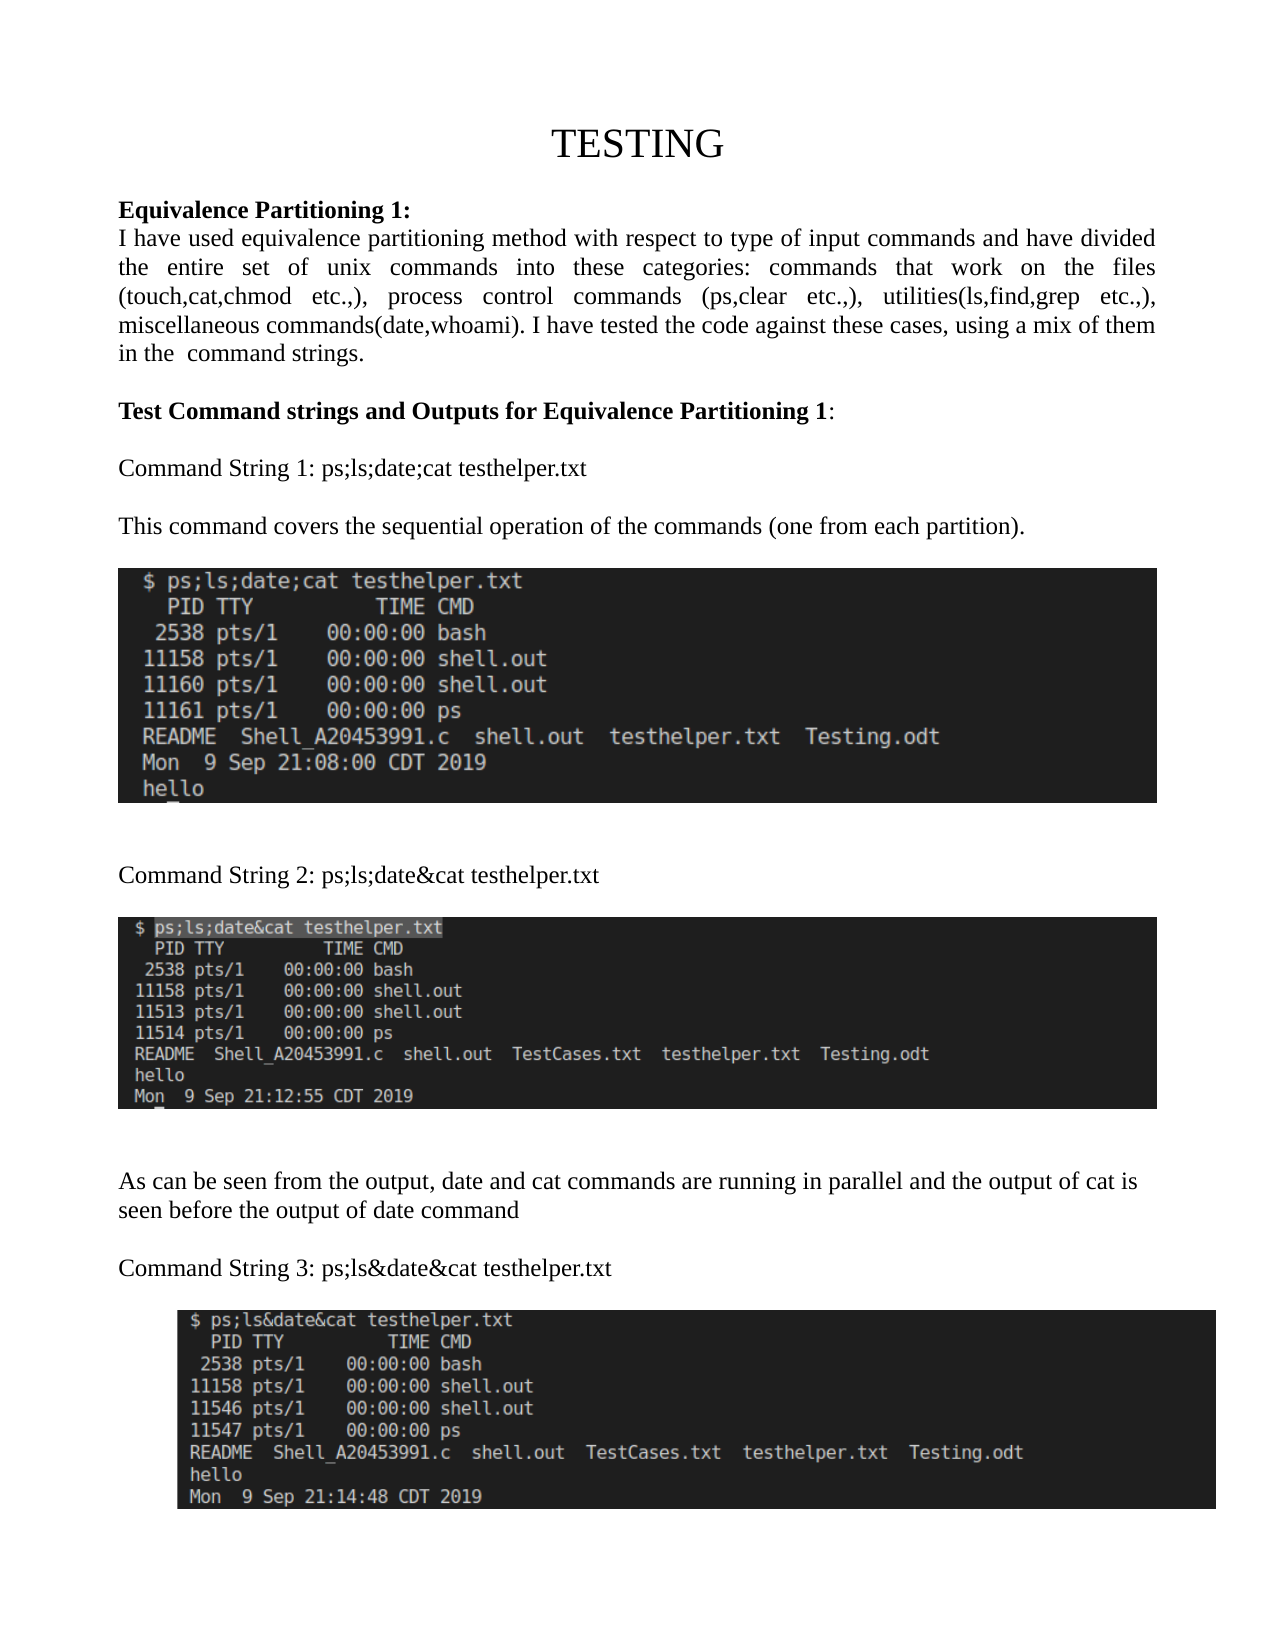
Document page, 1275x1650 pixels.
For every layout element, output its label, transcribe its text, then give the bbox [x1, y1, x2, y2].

text Command String 1: ps;ls;date;cat testhelper.txt [118, 453, 1157, 482]
picture [177, 1310, 1216, 1509]
text TESTING [118, 118, 1157, 166]
text Command String 2: ps;ls;date&cat testhelper.txt [118, 860, 1157, 889]
text I have used equivalence partitioning method with respect to type of input commands and have divided the entire set of unix commands into these categories: commands that work on the files (touch,cat,chmod etc.,), process control commands (ps,clear etc.,), utilities(ls,find,grep etc.,), miscellaneous commands(date,whoami). I have tested the code against these cases, using a mix of them in the command strings. [118, 223, 1157, 367]
text Test Command strings and Outputs for Equivalence Partitioning 1: [118, 396, 1157, 425]
text Command String 3: ps;ls&date&cat testhelper.txt [118, 1253, 1157, 1281]
picture [118, 568, 1157, 803]
picture [118, 917, 1157, 1109]
text This command covers the sequential operation of the commands (one from each partition). [118, 511, 1157, 540]
text As can be seen from the output, date and cat commands are running in parallel and the output of cat is seen before the output of date command [118, 1166, 1157, 1224]
text Equivalence Partitioning 1: [118, 195, 1157, 223]
